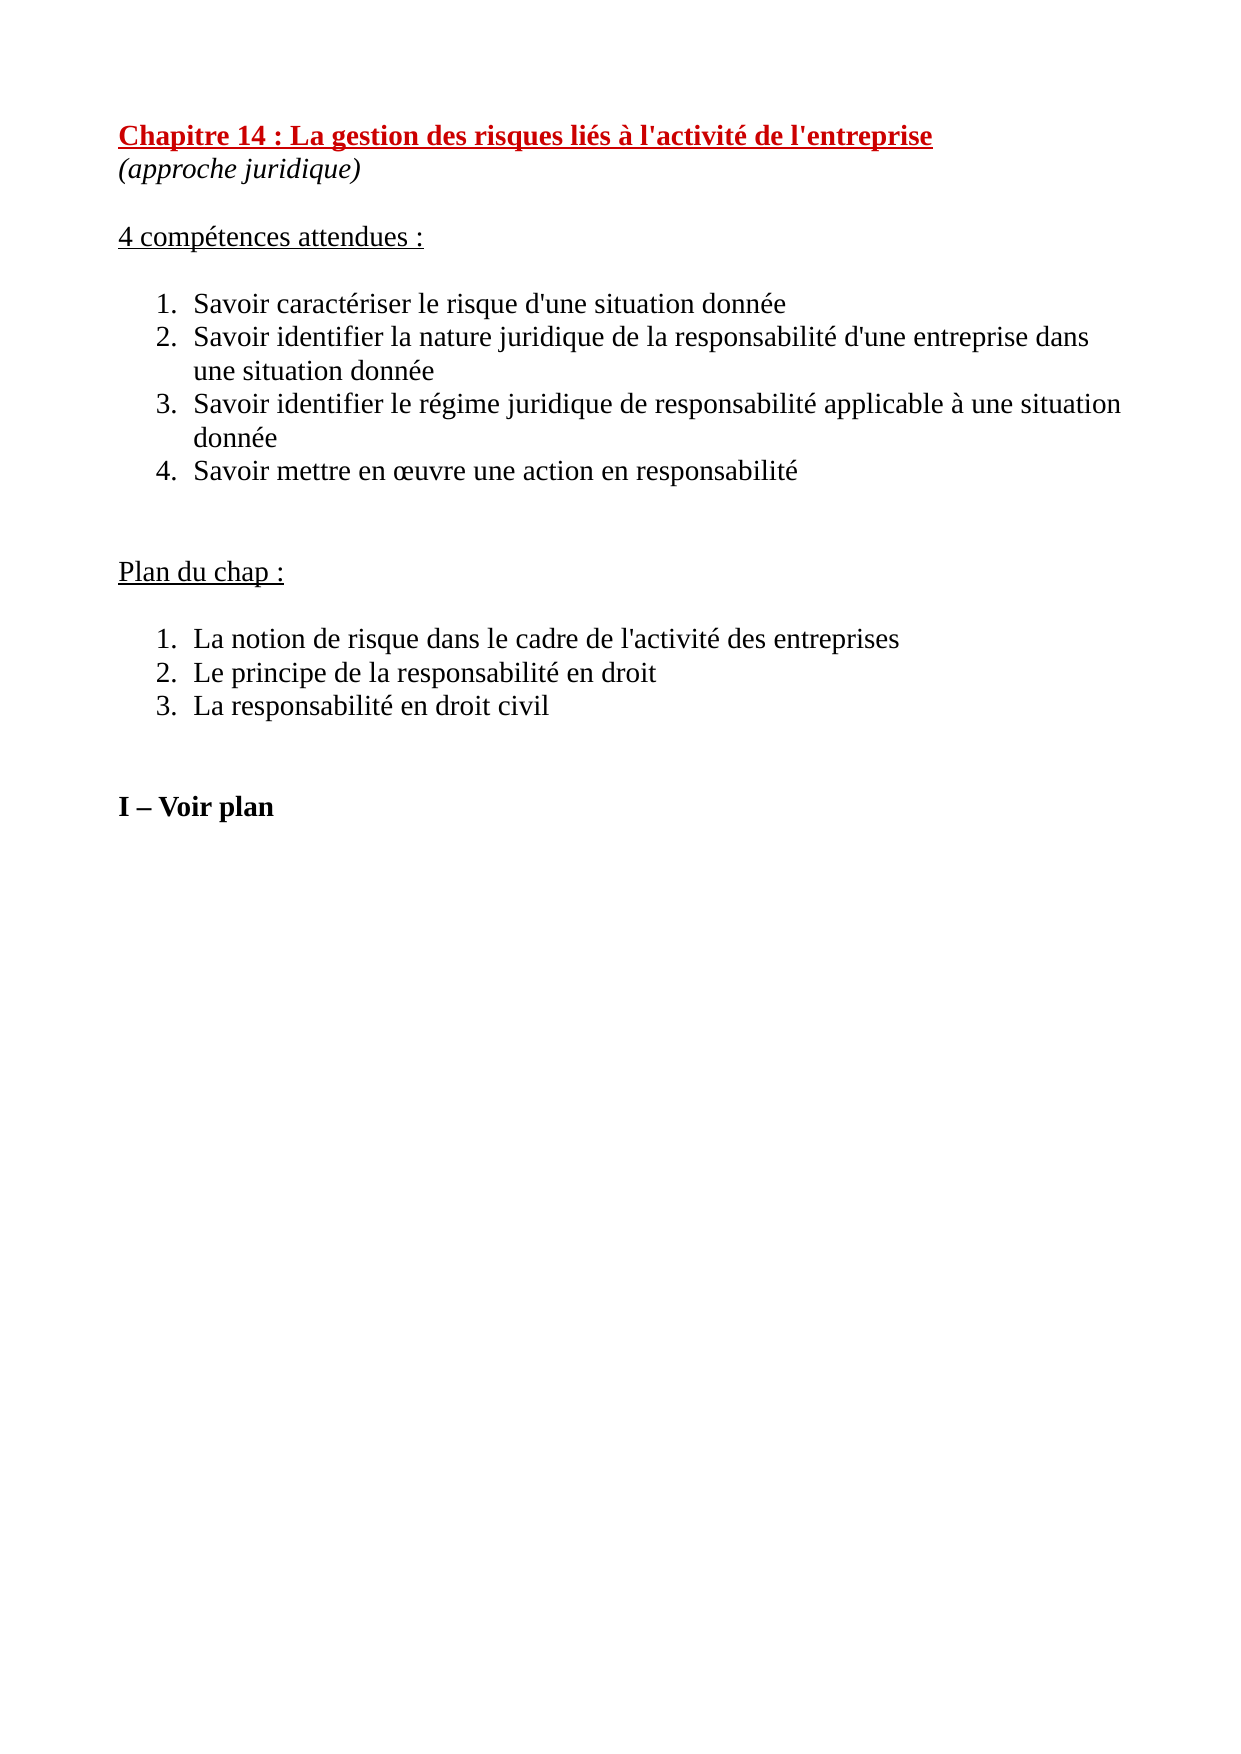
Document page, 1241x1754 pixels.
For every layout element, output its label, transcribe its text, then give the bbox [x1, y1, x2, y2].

text (approche juridique) [118, 152, 1122, 185]
list Savoir identifier la nature juridique de la responsabilité d'une entreprise dans une situation donnée [156, 319, 1122, 386]
list Savoir mettre en œuvre une action en responsabilité [156, 453, 1122, 487]
text Chapitre 14 : La gestion des risques liés à l'activité de l'entreprise [118, 118, 1122, 152]
list Savoir caractériser le risque d'une situation donnée [156, 286, 1122, 319]
text Plan du chap : [118, 554, 1122, 588]
list Savoir identifier le régime juridique de responsabilité applicable à une situation donnée [156, 386, 1122, 453]
list La responsabilité en droit civil [156, 688, 1122, 722]
list La notion de risque dans le cadre de l'activité des entreprises [156, 621, 1122, 655]
list Le principe de la responsabilité en droit [156, 655, 1122, 688]
text I – Voir plan [118, 789, 1122, 822]
text 4 compétences attendues : [118, 219, 1122, 252]
